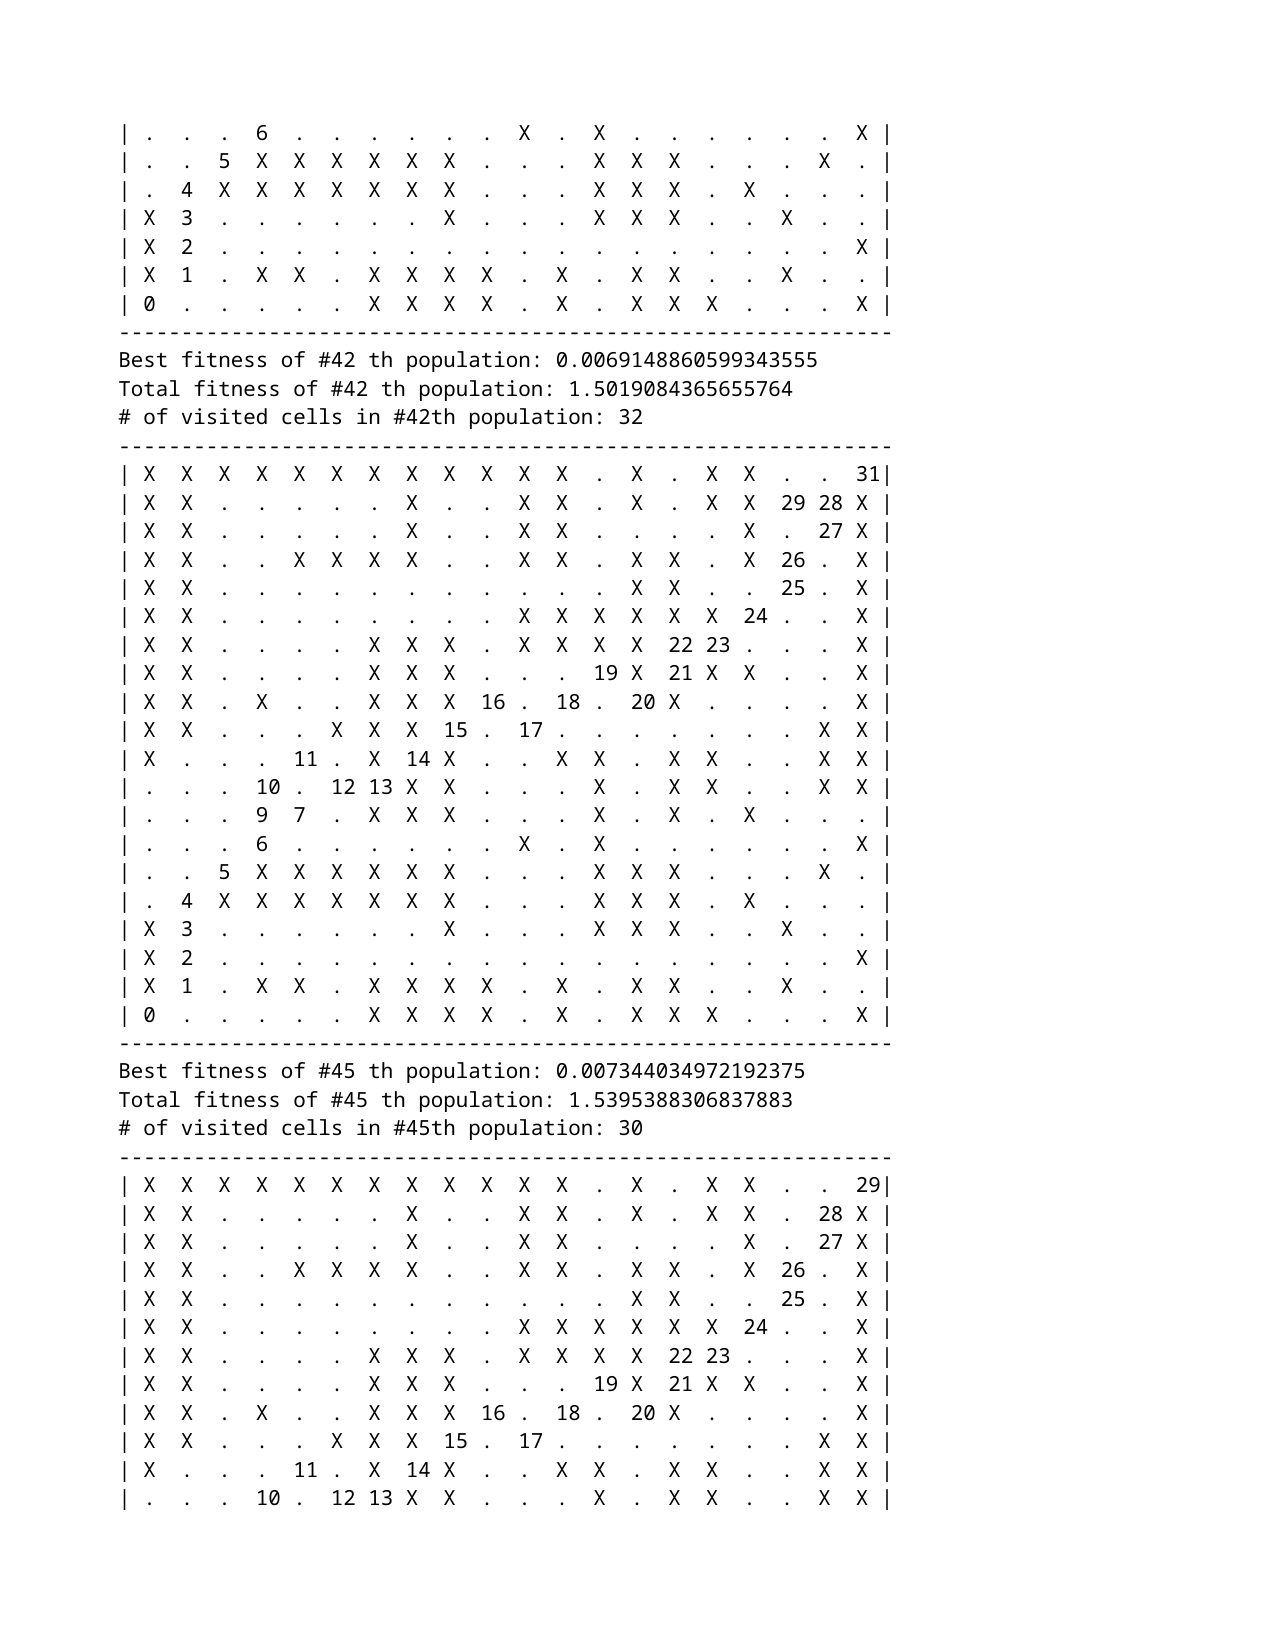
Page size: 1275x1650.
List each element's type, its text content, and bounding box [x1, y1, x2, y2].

text | X X . . X X X X . . X X . X X . X 26 . X | [118, 545, 1157, 573]
text | X X . . . . . . . . X X X X X X 24 . . X | [118, 602, 1157, 630]
text | . . 5 X X X X X X . . . X X X . . . X . | [118, 147, 1157, 175]
text | 0 . . . . . X X X X . X . X X X . . . X | [118, 289, 1157, 317]
text | X X . . . X X X 15 . 17 . . . . . . . X X | [118, 715, 1157, 744]
text | X 1 . X X . X X X X . X . X X . . X . . | [118, 971, 1157, 1000]
text | . . 5 X X X X X X . . . X X X . . . X . | [118, 857, 1157, 886]
text -------------------------------------------------------------- [118, 1142, 1157, 1170]
text Best fitness of #45 th population: 0.007344034972192375 [118, 1057, 1157, 1085]
text -------------------------------------------------------------- [118, 317, 1157, 346]
text -------------------------------------------------------------- [118, 431, 1157, 459]
text | X X . . . . . X . . X X . . . . X . 27 X | [118, 516, 1157, 545]
text Total fitness of #45 th population: 1.5395388306837883 [118, 1085, 1157, 1113]
text | X . . . 11 . X 14 X . . X X . X X . . X X | [118, 744, 1157, 772]
text -------------------------------------------------------------- [118, 1028, 1157, 1057]
text | X X . . X X X X . . X X . X X . X 26 . X | [118, 1256, 1157, 1284]
text | X X . . . . . X . . X X . X . X X 29 28 X | [118, 488, 1157, 516]
text | X 2 . . . . . . . . . . . . . . . . . X | [118, 943, 1157, 971]
text | X X . . . . . . . . X X X X X X 24 . . X | [118, 1312, 1157, 1341]
text | X X X X X X X X X X X X . X . X X . . 29| [118, 1170, 1157, 1199]
text | X X . . . . . . . . . . . X X . . 25 . X | [118, 1284, 1157, 1312]
text Best fitness of #42 th population: 0.0069148860599343555 [118, 346, 1157, 374]
text | X X . . . . . X . . X X . . . . X . 27 X | [118, 1227, 1157, 1256]
text # of visited cells in #42th population: 32 [118, 402, 1157, 431]
text | X X . . . . X X X . X X X X 22 23 . . . X | [118, 1341, 1157, 1369]
text | X 3 . . . . . . X . . . X X X . . X . . | [118, 203, 1157, 232]
text | X X . . . . X X X . . . 19 X 21 X X . . X | [118, 1369, 1157, 1398]
text | X X . X . . X X X 16 . 18 . 20 X . . . . X | [118, 1398, 1157, 1426]
text | . . . 10 . 12 13 X X . . . X . X X . . X X | [118, 772, 1157, 801]
text # of visited cells in #45th population: 30 [118, 1113, 1157, 1142]
text | X X . . . X X X 15 . 17 . . . . . . . X X | [118, 1426, 1157, 1455]
text | X 1 . X X . X X X X . X . X X . . X . . | [118, 260, 1157, 289]
text | X X . X . . X X X 16 . 18 . 20 X . . . . X | [118, 687, 1157, 715]
text Total fitness of #42 th population: 1.5019084365655764 [118, 374, 1157, 402]
text | X 2 . . . . . . . . . . . . . . . . . X | [118, 232, 1157, 260]
text | . 4 X X X X X X X . . . X X X . X . . . | [118, 886, 1157, 914]
text | X X . . . . . X . . X X . X . X X . 28 X | [118, 1199, 1157, 1227]
text | . 4 X X X X X X X . . . X X X . X . . . | [118, 175, 1157, 203]
text | 0 . . . . . X X X X . X . X X X . . . X | [118, 1000, 1157, 1028]
text | X X . . . . X X X . X X X X 22 23 . . . X | [118, 630, 1157, 658]
text | X 3 . . . . . . X . . . X X X . . X . . | [118, 914, 1157, 943]
text | X X . . . . X X X . . . 19 X 21 X X . . X | [118, 658, 1157, 687]
text | . . . 10 . 12 13 X X . . . X . X X . . X X | [118, 1483, 1157, 1512]
text | X . . . 11 . X 14 X . . X X . X X . . X X | [118, 1455, 1157, 1483]
text | . . . 9 7 . X X X . . . X . X . X . . . | [118, 801, 1157, 829]
text | X X X X X X X X X X X X . X . X X . . 31| [118, 459, 1157, 488]
text | . . . 6 . . . . . . X . X . . . . . . X | [118, 829, 1157, 857]
text | . . . 6 . . . . . . X . X . . . . . . X | [118, 118, 1157, 147]
text | X X . . . . . . . . . . . X X . . 25 . X | [118, 573, 1157, 602]
